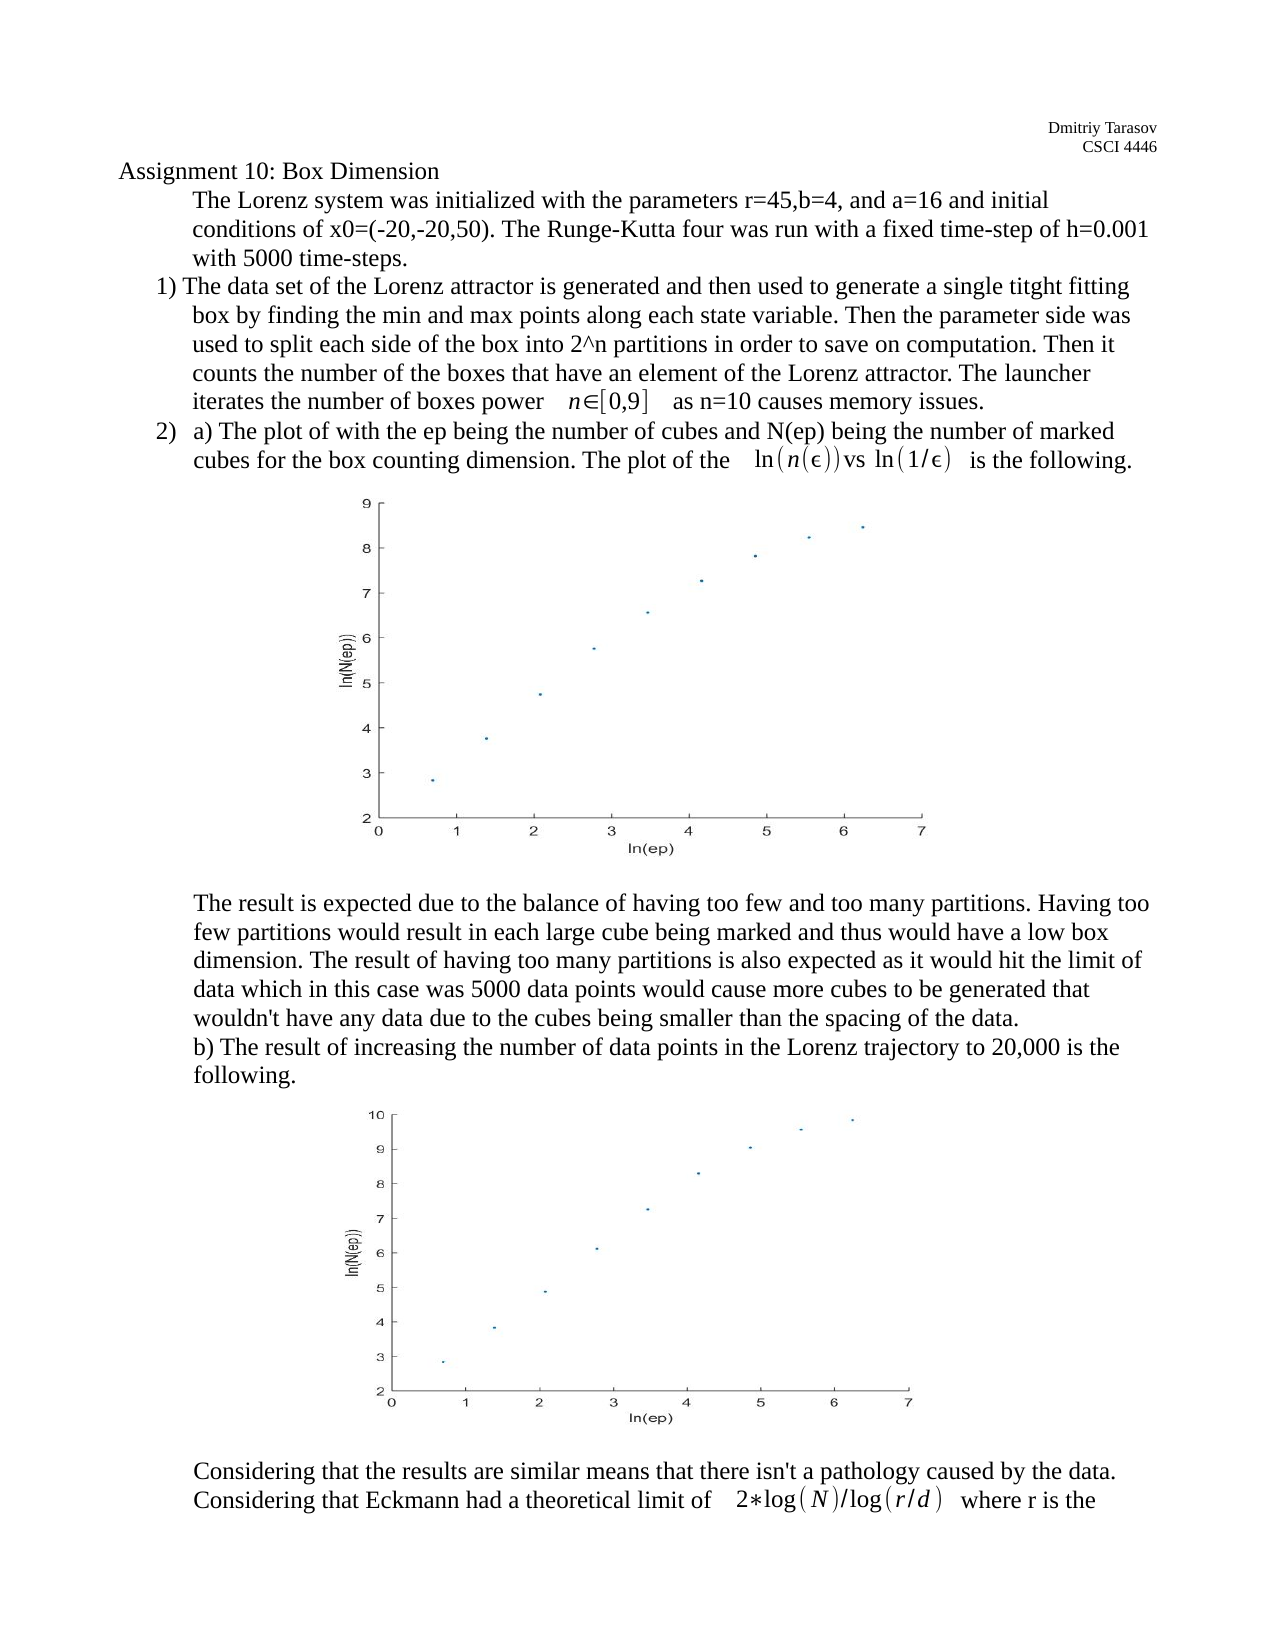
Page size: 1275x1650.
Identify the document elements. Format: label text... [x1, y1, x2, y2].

text Dmitriy Tarasov [118, 118, 1157, 137]
list a) The plot of with the ep being the number of cubes and N(ep) being the number of marked cubes for the box counting dimension. The plot of the is the following. [156, 416, 1157, 474]
list The result is expected due to the balance of having too few and too many partitions. Having too few partitions would result in each large cube being marked and thus would have a low box dimension. The result of having too many partitions is also expected as it would hit the limit of data which in this case was 5000 data points would cause more cubes to be generated that wouldn't have any data due to the cubes being smaller than the spacing of the data. [156, 888, 1157, 1032]
text 1) The data set of the Lorenz attractor is generated and then used to generate a single titght fitting box by finding the min and max points along each state variable. Then the parameter side was used to split each side of the box into 2^n partitions in order to save on computation. Then it counts the number of the boxes that have an element of the Lorenz attractor. The launcher iterates the number of boxes power as n=10 causes memory issues. [118, 271, 1157, 416]
text Assignment 10: Box Dimension [118, 156, 1157, 185]
picture [305, 1089, 970, 1428]
text CSCI 4446 [118, 137, 1157, 156]
list Considering that the results are similar means that there isn't a pathology caused by the data. Considering that Eckmann had a theoretical limit of where r is the resolution, d is the diameter of attractor, and N is amount of data. Though there is a theoretical issues as the box dimension is only at the limit of number of cubes going to infinity. Thus the second result is more reliable. The box dimension is measured by taking the slope of the 4th and 5th entry. The box dimension of the system was . This is an issue as the Lorenz attractor should have a dimension between a two and three. Taking 1,500,000 data points shows that the amount of data previously was actually insufficient as the upper asymptote is reached. [156, 1456, 1157, 1514]
picture [288, 474, 987, 860]
list b) The result of increasing the number of data points in the Lorenz trajectory to 20,000 is the following. [156, 1032, 1157, 1089]
text The Lorenz system was initialized with the parameters r=45,b=4, and a=16 and initial conditions of x0=(-20,-20,50). The Runge-Kutta four was run with a fixed time-step of h=0.001 with 5000 time-steps. [118, 185, 1157, 271]
